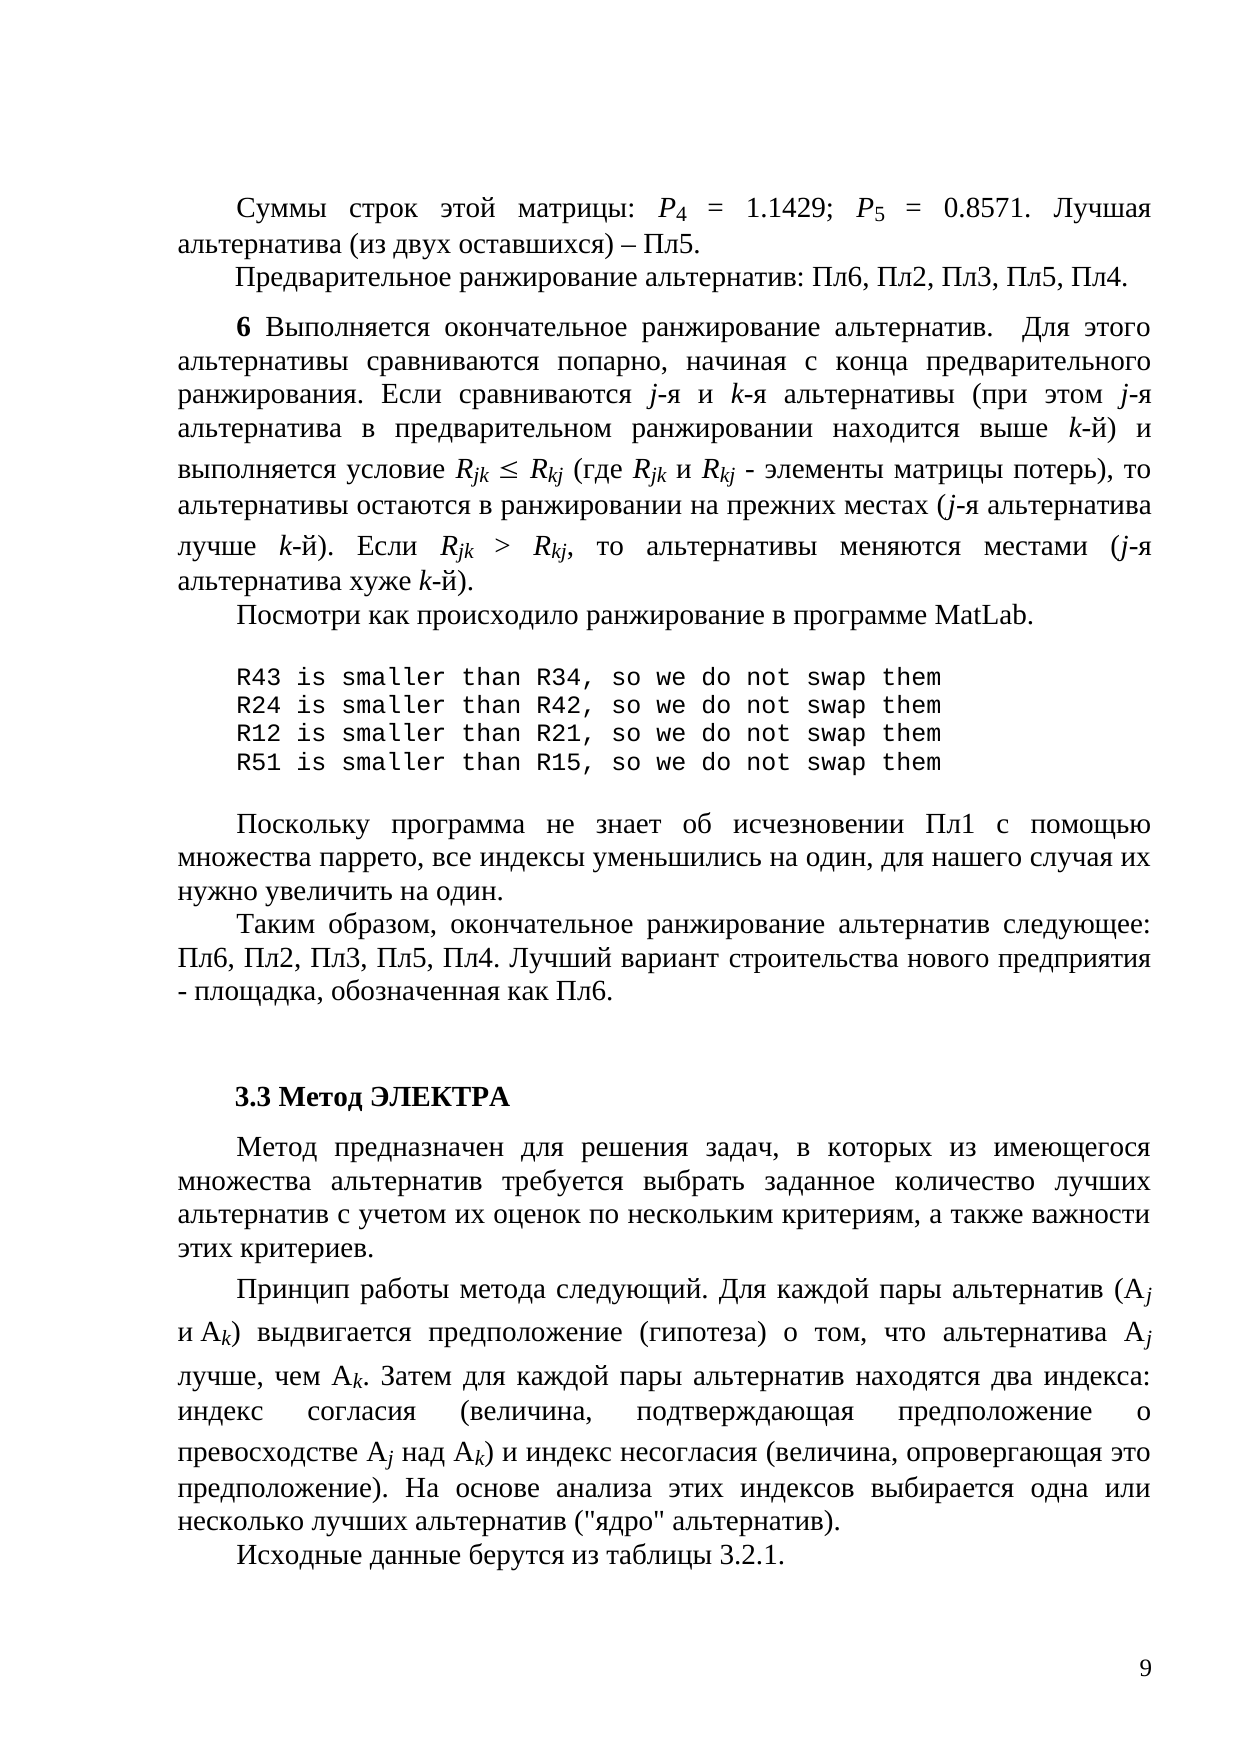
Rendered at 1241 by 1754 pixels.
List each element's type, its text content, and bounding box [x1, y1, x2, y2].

text R12 is smaller than R21, so we do not swap them [177, 721, 1152, 749]
text Поскольку программа не знает об исчезновении Пл1 с помощью множества паррето, все индексы уменьшились на один, для нашего случая их нужно увеличить на один. [177, 806, 1152, 906]
text Принцип работы метода следующий. Для каждой пары альтернатив (Aj и Ak) выдвигается предположение (гипотеза) о том, что альтернатива Aj лучше, чем Ak. Затем для каждой пары альтернатив находятся два индекса: индекс согласия (величина, подтверждающая предположение о превосходстве Aj над Ak) и индекс несогласия (величина, опровергающая это предположение). На основе анализа этих индексов выбирается одна или несколько лучших альтернатив ("ядро" альтернатив). [177, 1264, 1152, 1537]
text 3.3 Метод ЭЛЕКТРА [177, 1079, 1152, 1113]
text Суммы строк этой матрицы: P4 = 1.1429; P5 = 0.8571. Лучшая альтернатива (из двух оставшихся) – Пл5. [177, 183, 1152, 259]
text Метод предназначен для решения задач, в которых из имеющегося множества альтернатив требуется выбрать заданное количество лучших альтернатив с учетом их оценок по нескольким критериям, а также важности этих критериев. [177, 1129, 1152, 1264]
text 6 Выполняется окончательное ранжирование альтернатив. Для этого альтернативы сравниваются попарно, начиная с конца предварительного ранжирования. Если сравниваются j-я и k-я альтернативы (при этом j-я альтернатива в предварительном ранжировании находится выше k-й) и выполняется условие Rjk  Rkj (где Rjk и Rkj - элементы матрицы потерь), то альтернативы остаются в ранжировании на прежних местах (j-я альтернатива лучше k-й). Если Rjk > Rkj, то альтернативы меняются местами (j-я альтернатива хуже k-й). [177, 309, 1152, 597]
text R24 is smaller than R42, so we do not swap them [177, 692, 1152, 721]
text Предварительное ранжирование альтернатив: Пл6, Пл2, Пл3, Пл5, Пл4. [177, 259, 1152, 293]
text Исходные данные берутся из таблицы 3.2.1. [177, 1537, 1152, 1570]
text Таким образом, окончательное ранжирование альтернатив следующее: Пл6, Пл2, Пл3, Пл5, Пл4. Лучший вариант строительства нового предприятия - площадка, обозначенная как Пл6. [177, 906, 1152, 1007]
text R51 is smaller than R15, so we do not swap them [177, 749, 1152, 777]
text Посмотри как происходило ранжирование в программе MatLab. [177, 597, 1152, 631]
text R43 is smaller than R34, so we do not swap them [177, 664, 1152, 692]
